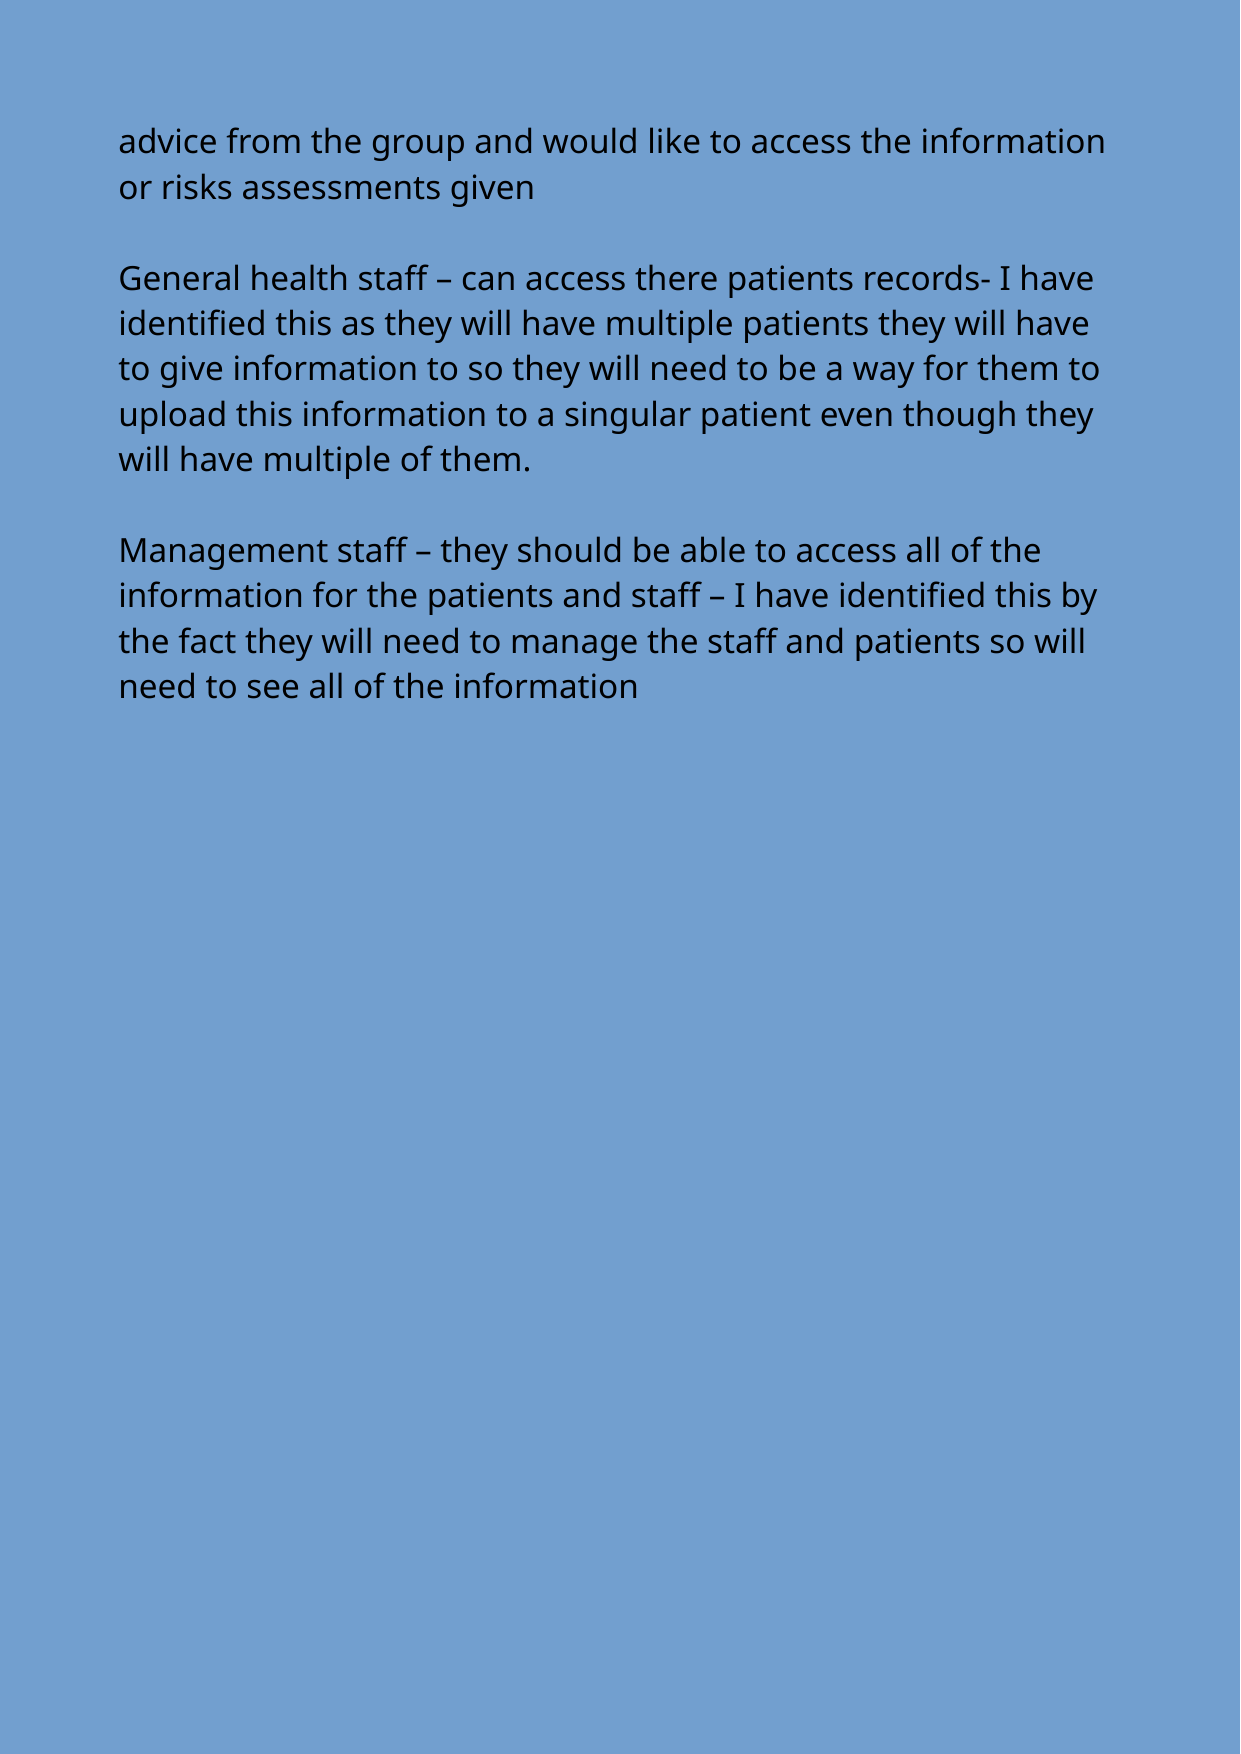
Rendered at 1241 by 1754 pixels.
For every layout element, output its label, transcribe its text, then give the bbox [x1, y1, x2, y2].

text Management staff – they should be able to access all of the information for the patients and staff – I have identified this by the fact they will need to manage the staff and patients so will need to see all of the information [118, 527, 1122, 708]
text advice from the group and would like to access the information or risks assessments given [118, 118, 1122, 209]
text General health staff – can access there patients records- I have identified this as they will have multiple patients they will have to give information to so they will need to be a way for them to upload this information to a singular patient even though they will have multiple of them. [118, 254, 1122, 481]
